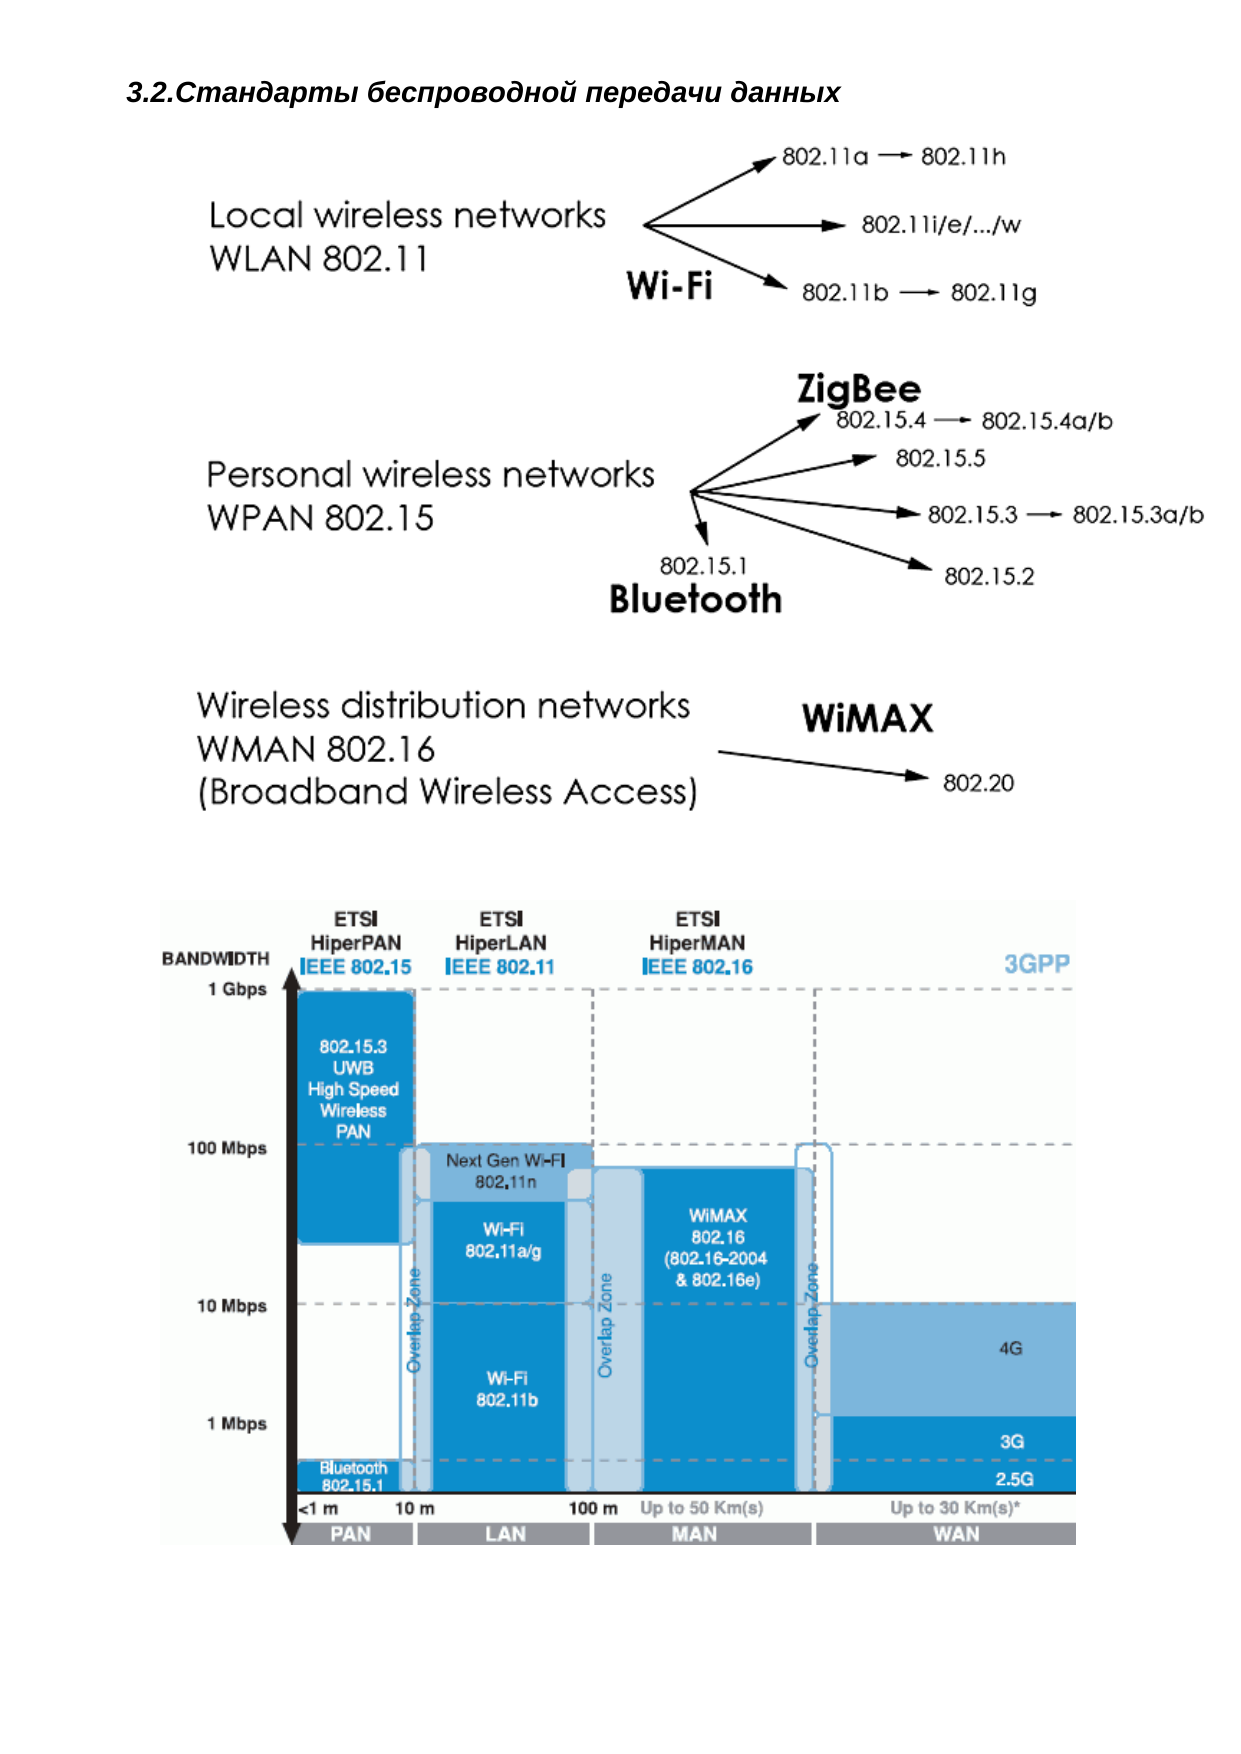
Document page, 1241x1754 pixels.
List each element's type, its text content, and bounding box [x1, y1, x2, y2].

picture [996, 1471, 1033, 1487]
picture [183, 121, 1217, 831]
subtitle Стандарты беспроводной передачи данных [118, 75, 1152, 108]
picture [160, 900, 1076, 1545]
picture [1001, 1434, 1024, 1449]
